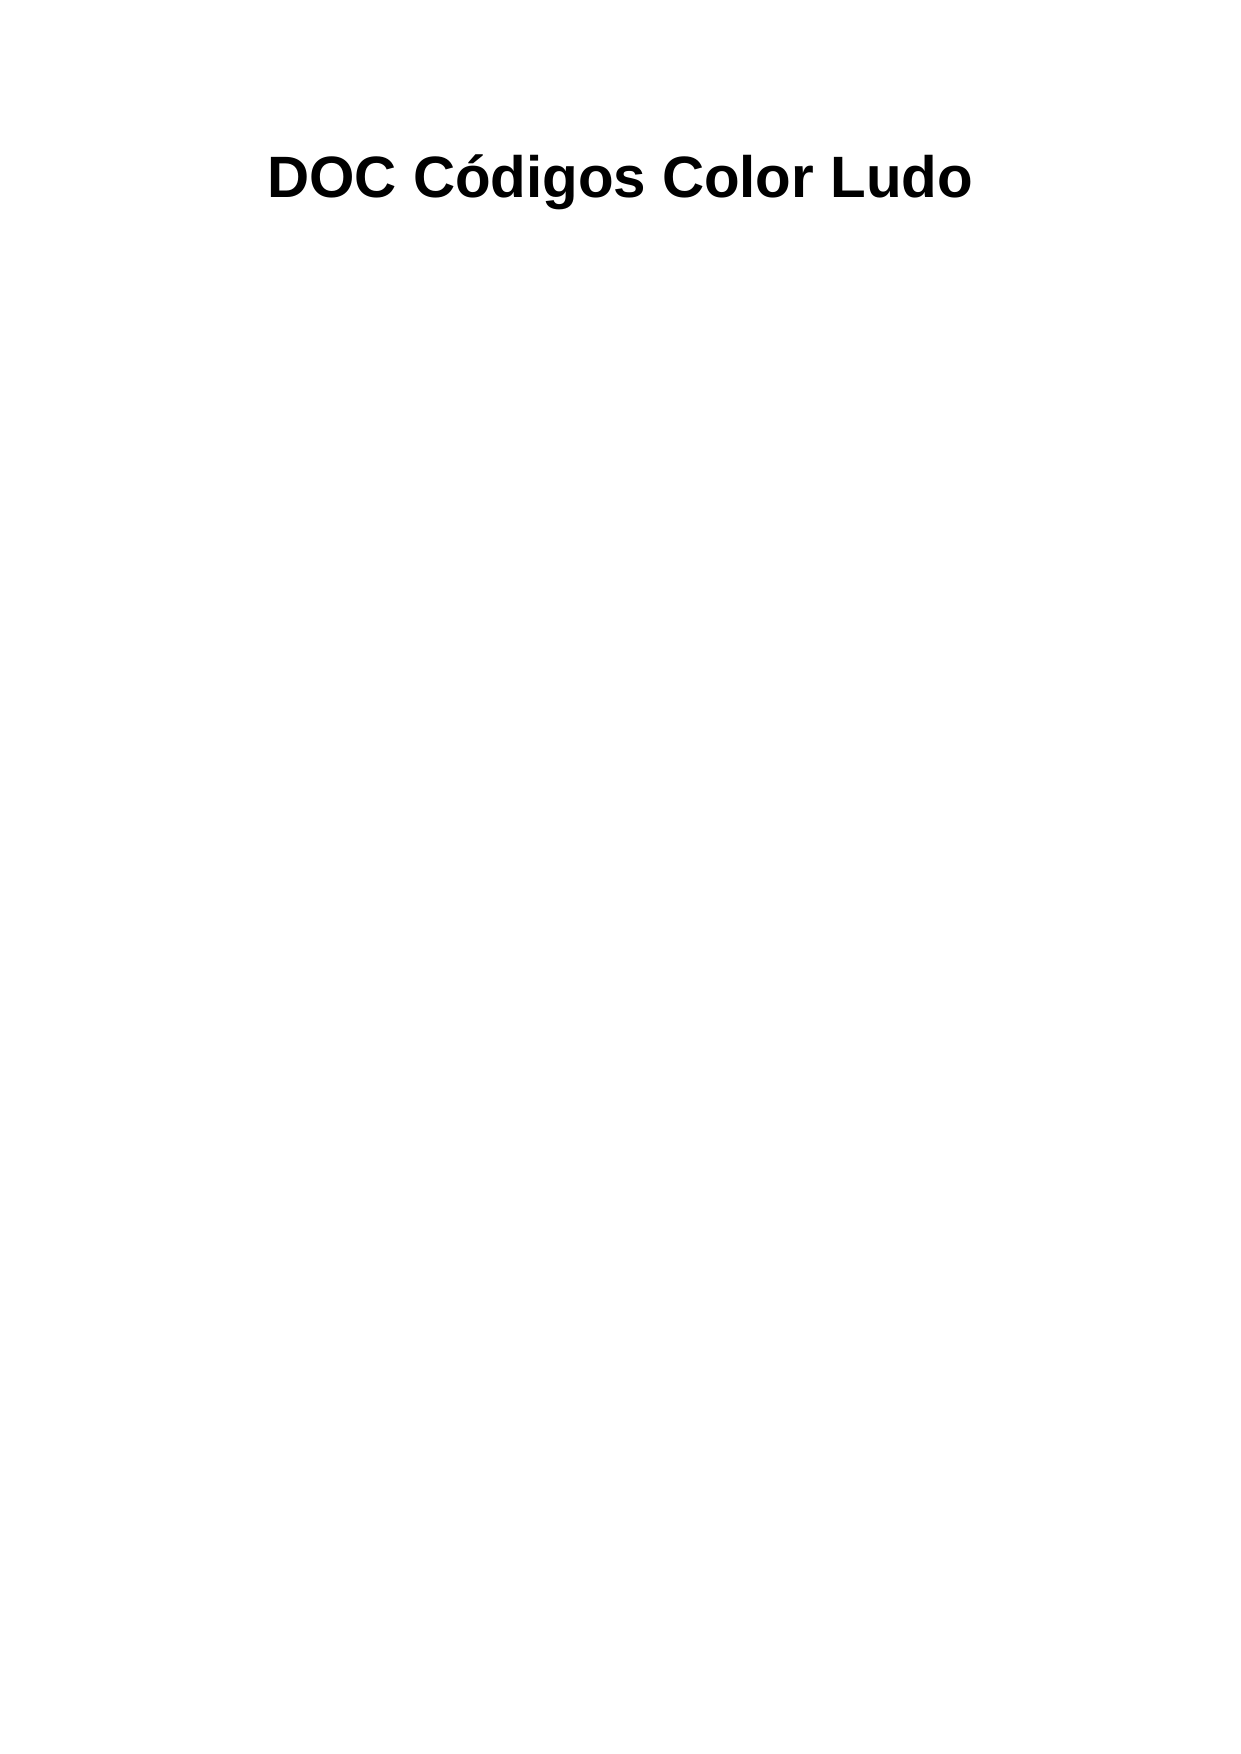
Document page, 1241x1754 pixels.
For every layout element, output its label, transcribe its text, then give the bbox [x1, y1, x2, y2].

title DOC Códigos Color Ludo [118, 143, 1122, 210]
